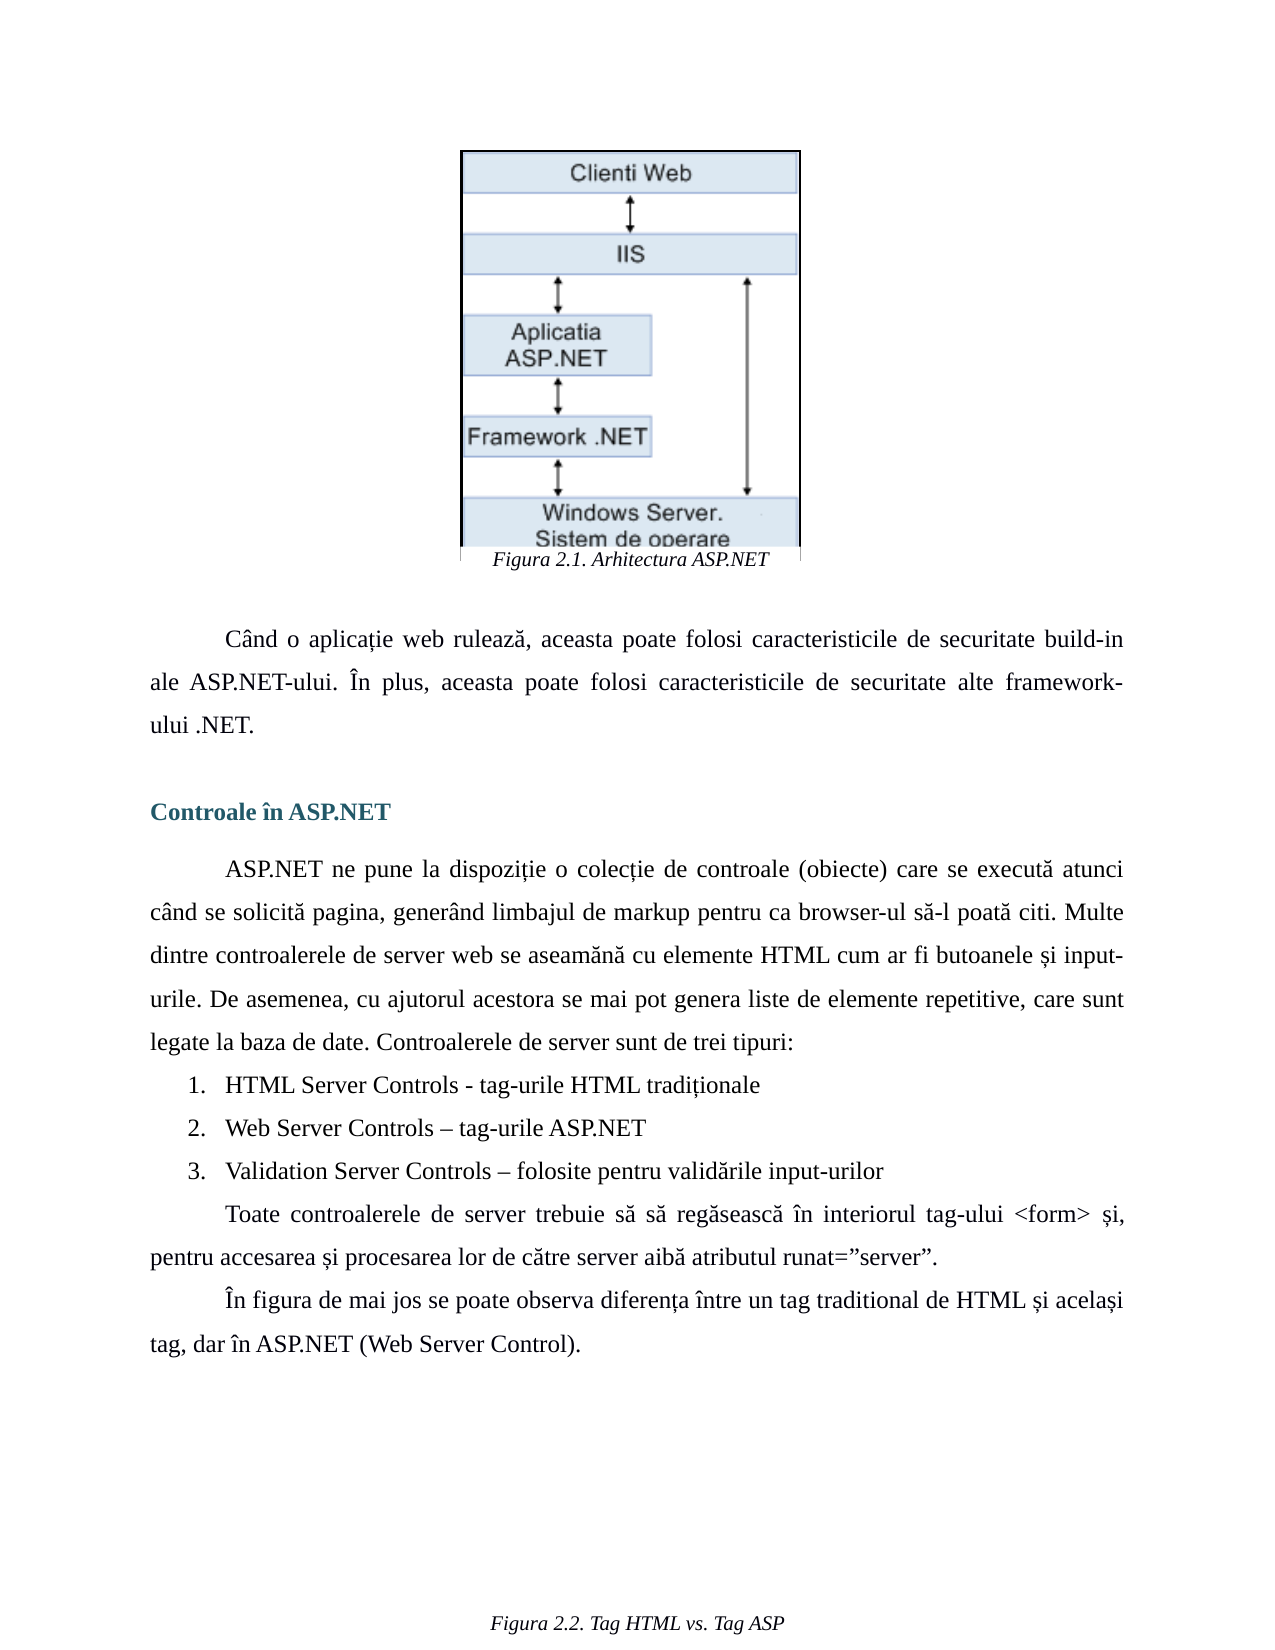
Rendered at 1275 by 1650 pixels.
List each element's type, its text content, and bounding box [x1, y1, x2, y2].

text În figura de mai jos se poate observa diferența între un tag traditional de HTML și același tag, dar în ASP.NET (Web Server Control). [150, 1286, 1125, 1357]
list Web Server Controls – tag-urile ASP.NET [187, 1113, 1125, 1142]
text Controale în ASP.NET [150, 797, 1125, 826]
list Validation Server Controls – folosite pentru validările input-urilor [187, 1156, 1125, 1185]
list HTML Server Controls - tag-urile HTML tradiționale [187, 1070, 1125, 1099]
text ASP.NET ne pune la dispoziție o colecție de controale (obiecte) care se execută atunci când se solicită pagina, generând limbajul de markup pentru ca browser-ul să-l poată citi. Multe dintre controalerele de server web se aseamănă cu elemente HTML cum ar fi butoanele și input-urile. De asemenea, cu ajutorul acestora se mai pot genera liste de elemente repetitive, care sunt legate la baza de date. Controalerele de server sunt de trei tipuri: [150, 854, 1125, 1056]
text Figura 2.1. Arhitectura ASP.NET [460, 547, 801, 571]
picture [463, 152, 799, 546]
text Când o aplicație web rulează, aceasta poate folosi caracteristicile de securitate build-in ale ASP.NET-ului. În plus, aceasta poate folosi caracteristicile de securitate alte framework-ului .NET. [150, 624, 1125, 739]
text Figura 2.2. Tag HTML vs. Tag ASP [150, 1610, 1125, 1634]
text Toate controalerele de server trebuie să să regăsească în interiorul tag-ului <form> și, pentru accesarea și procesarea lor de către server aibă atributul runat=”server”. [150, 1199, 1125, 1271]
